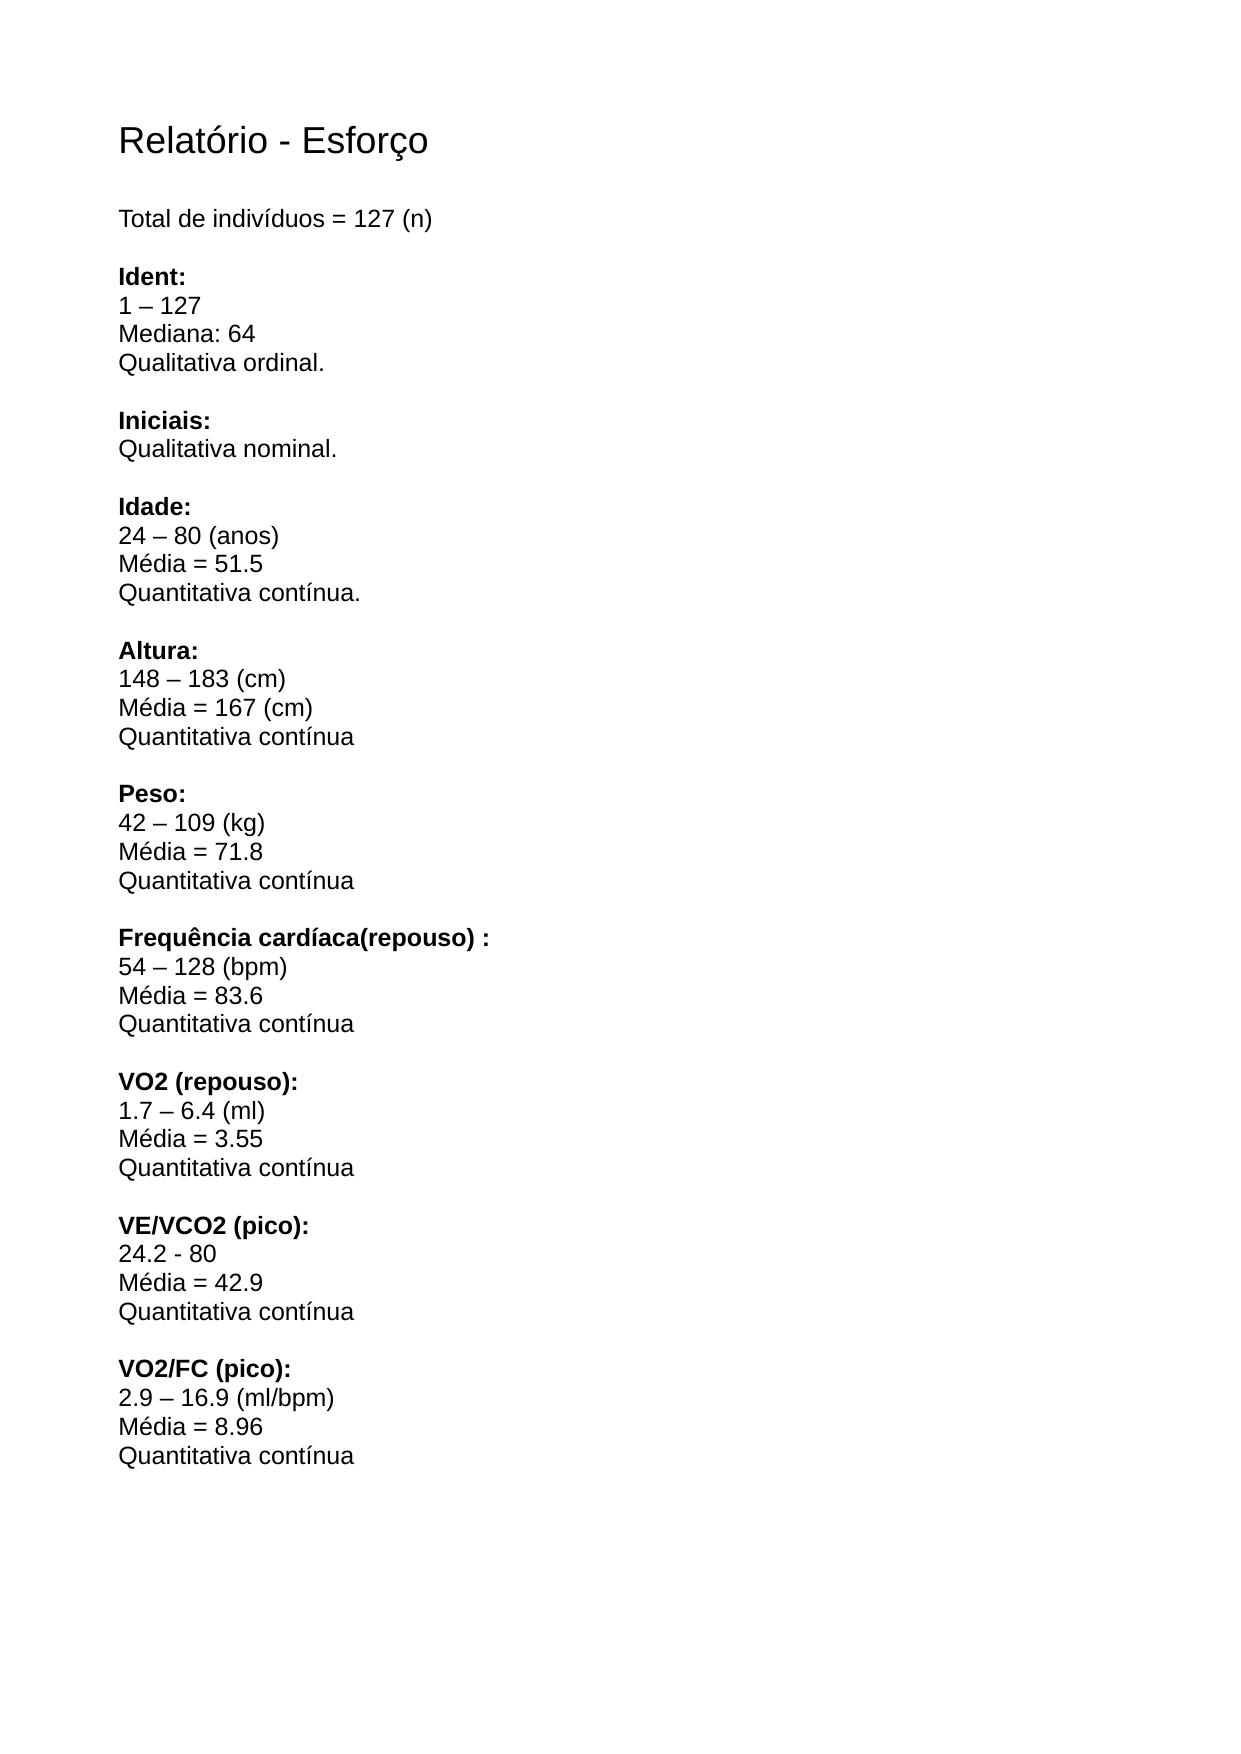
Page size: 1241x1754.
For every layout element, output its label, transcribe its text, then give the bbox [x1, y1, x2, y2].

text Média = 71.8 [118, 837, 1122, 866]
text VO2 (repouso): [118, 1067, 1122, 1096]
text VO2/FC (pico): [118, 1354, 1122, 1383]
text Média = 83.6 [118, 981, 1122, 1009]
text 1.7 – 6.4 (ml) [118, 1096, 1122, 1124]
text Média = 51.5 [118, 549, 1122, 578]
text Média = 8.96 [118, 1412, 1122, 1441]
text Altura: [118, 636, 1122, 664]
text Qualitativa ordinal. [118, 348, 1122, 377]
text 54 – 128 (bpm) [118, 952, 1122, 981]
text 24 – 80 (anos) [118, 521, 1122, 549]
text 148 – 183 (cm) [118, 664, 1122, 693]
text 42 – 109 (kg) [118, 808, 1122, 837]
text Relatório - Esforço [118, 118, 1122, 161]
text 24.2 - 80 [118, 1239, 1122, 1268]
text Quantitativa contínua [118, 722, 1122, 751]
text Idade: [118, 492, 1122, 521]
text 1 – 127 [118, 291, 1122, 319]
text Quantitativa contínua [118, 1441, 1122, 1469]
text 2.9 – 16.9 (ml/bpm) [118, 1383, 1122, 1412]
text Frequência cardíaca(repouso) : [118, 923, 1122, 952]
text Mediana: 64 [118, 319, 1122, 348]
text Quantitativa contínua [118, 1009, 1122, 1038]
text Qualitativa nominal. [118, 434, 1122, 463]
text Média = 42.9 [118, 1268, 1122, 1297]
text Média = 167 (cm) [118, 693, 1122, 722]
text Ident: [118, 262, 1122, 291]
text Peso: [118, 779, 1122, 808]
text Iniciais: [118, 406, 1122, 434]
text Quantitativa contínua [118, 1297, 1122, 1326]
text Total de indivíduos = 127 (n) [118, 204, 1122, 233]
text Quantitativa contínua. [118, 578, 1122, 607]
text Média = 3.55 [118, 1124, 1122, 1153]
text Quantitativa contínua [118, 866, 1122, 894]
text VE/VCO2 (pico): [118, 1211, 1122, 1239]
text Quantitativa contínua [118, 1153, 1122, 1182]
